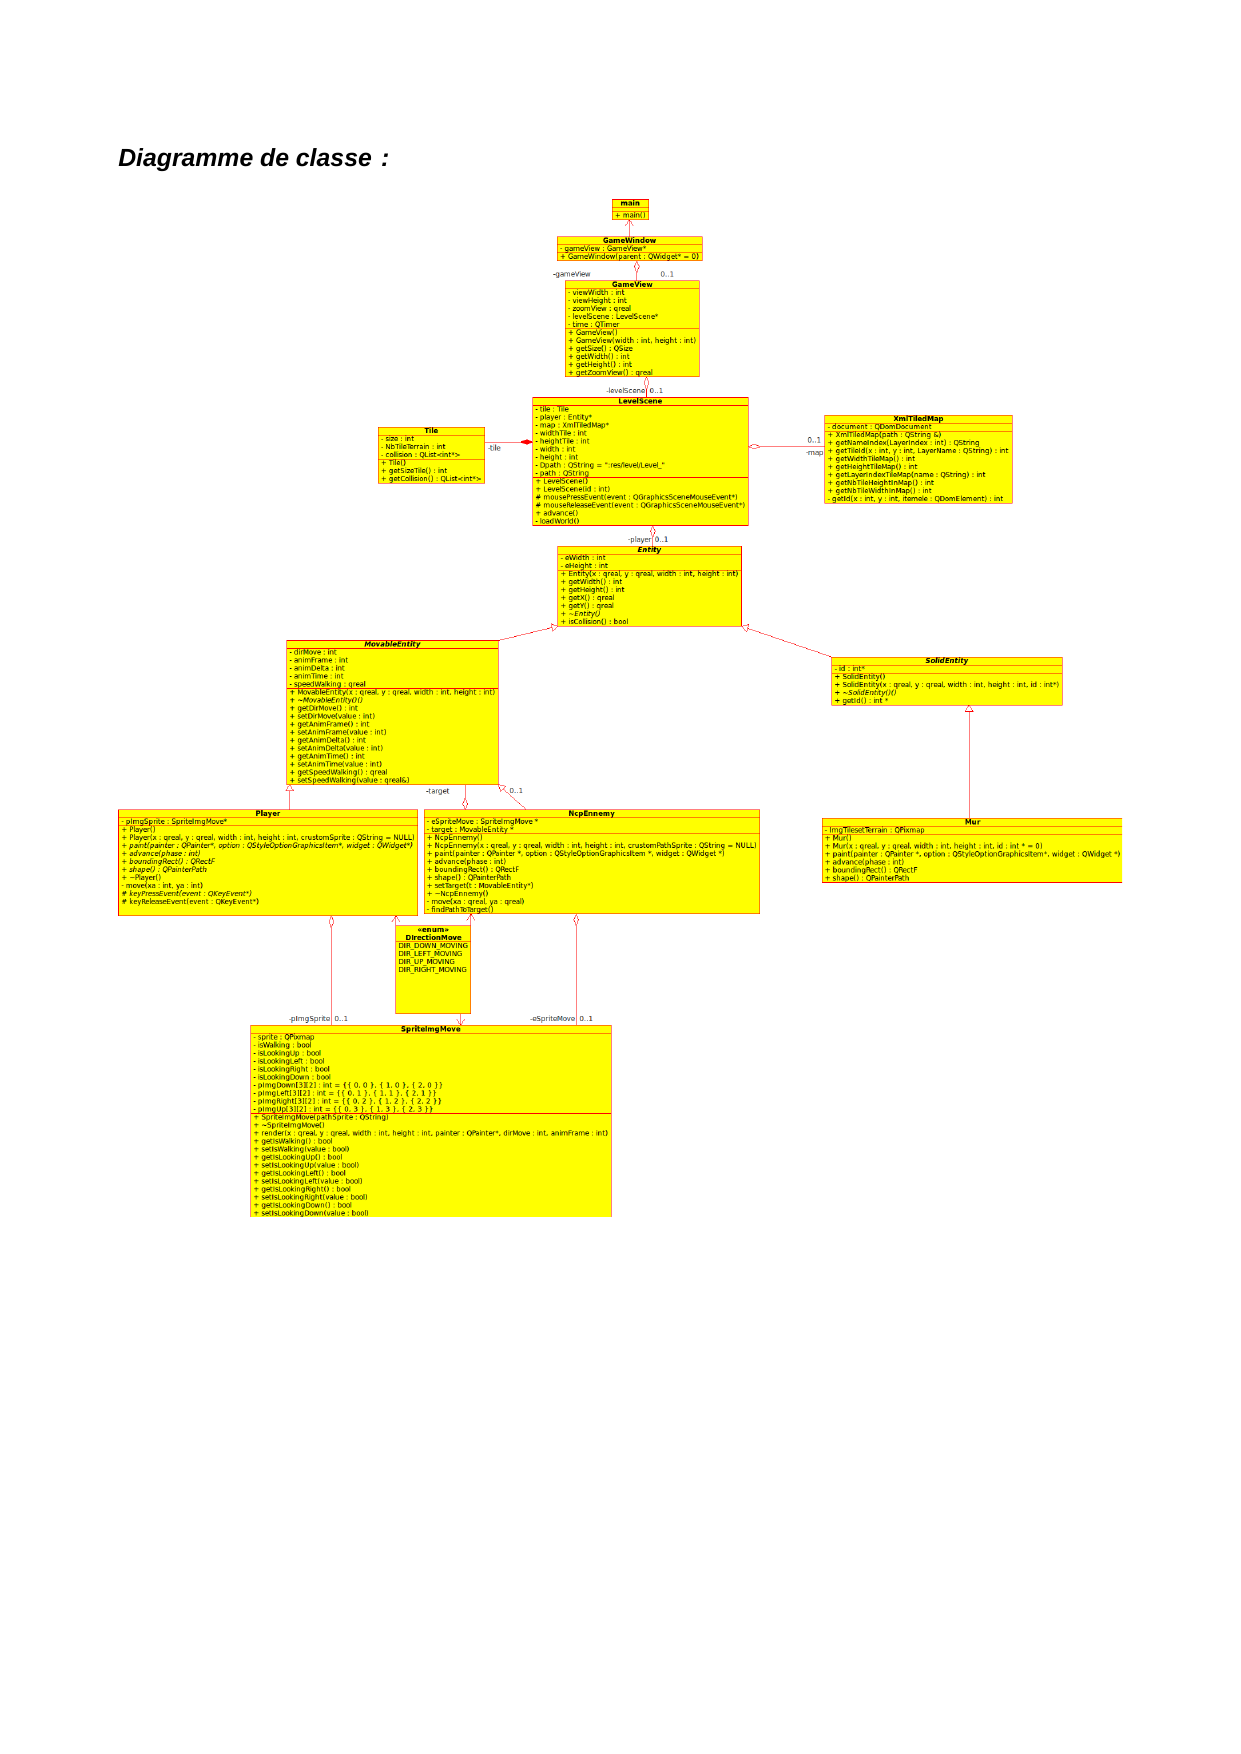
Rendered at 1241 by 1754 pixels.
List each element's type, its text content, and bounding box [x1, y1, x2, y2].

picture [118, 199, 1123, 1217]
subtitle Diagramme de classe : [118, 143, 1122, 172]
